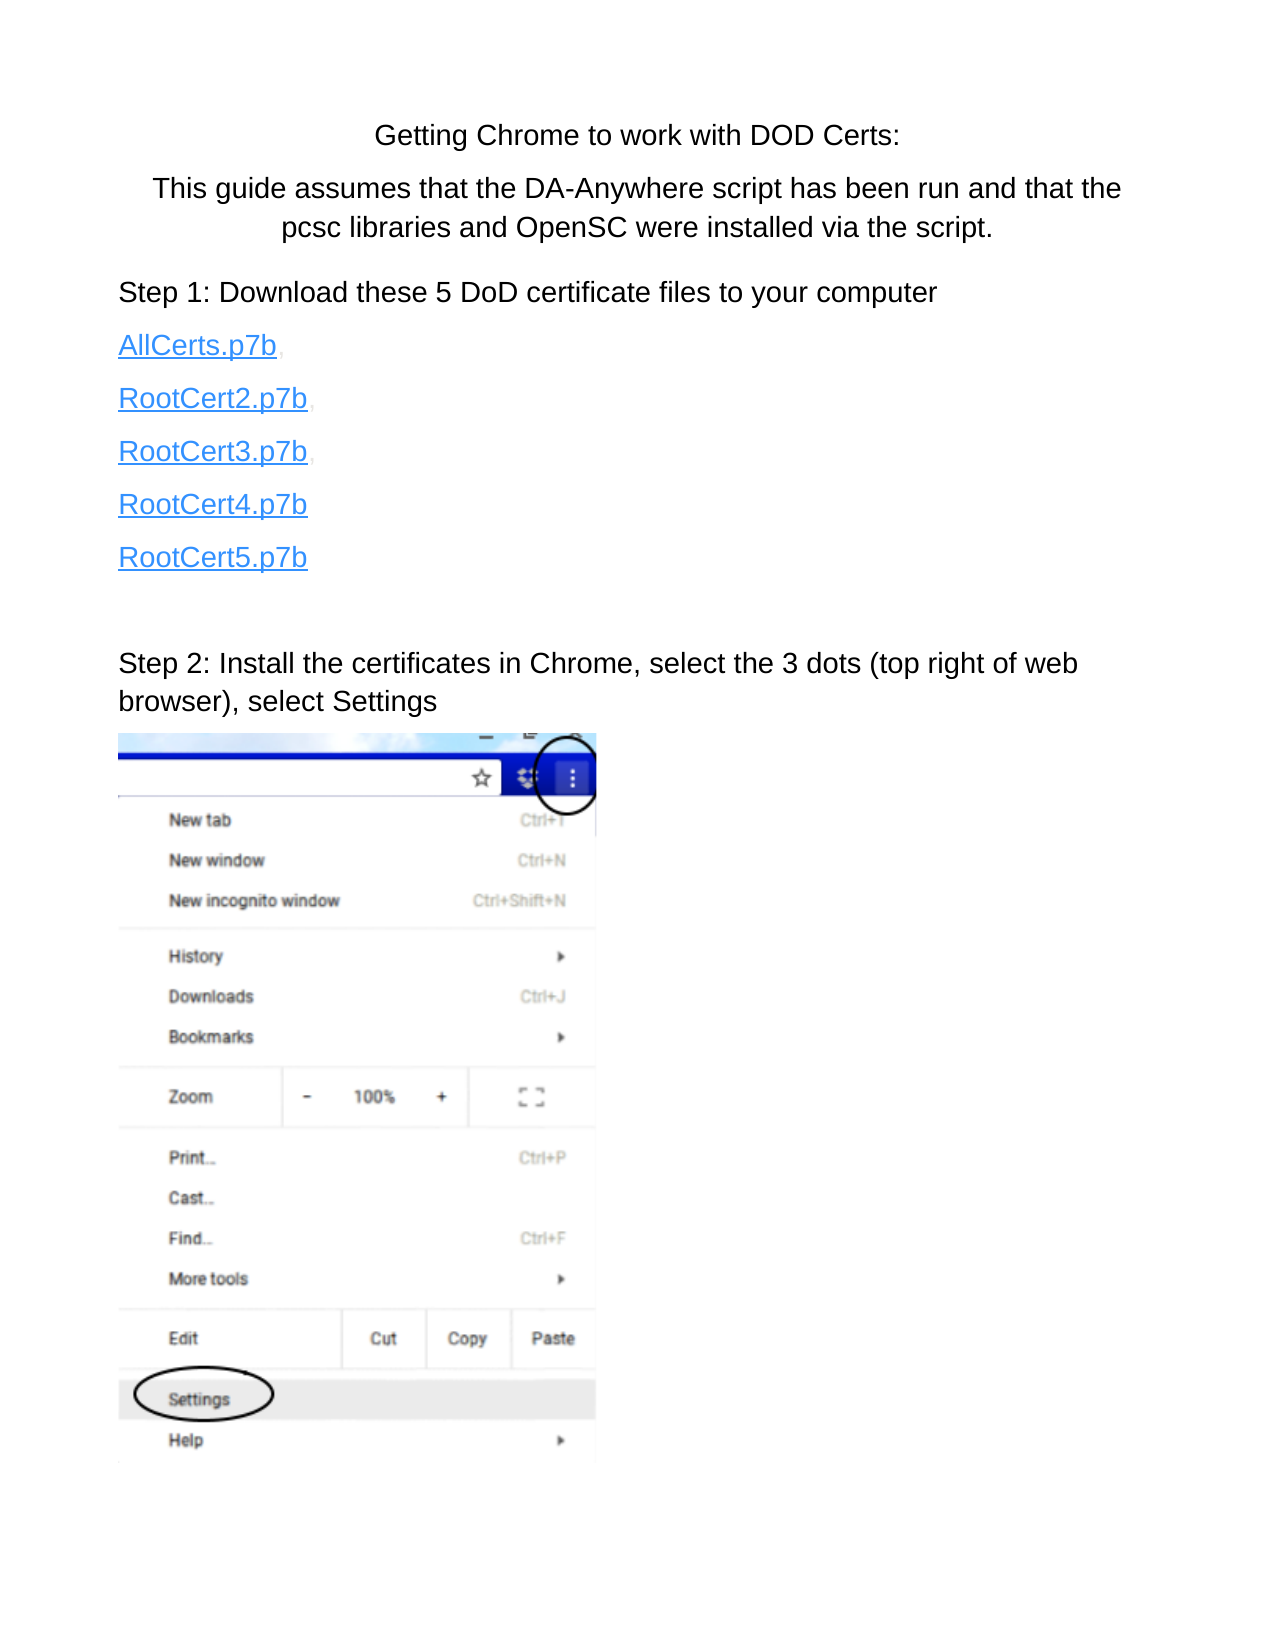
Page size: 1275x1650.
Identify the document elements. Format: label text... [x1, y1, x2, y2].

picture [118, 733, 597, 1463]
text Step 2: Install the certificates in Chrome, select the 3 dots (top right of web browser), select Settings [118, 643, 1157, 718]
text This guide assumes that the DA-Anywhere script has been run and that the pcsc libraries and OpenSC were installed via the script. [118, 171, 1157, 243]
text AllCerts.p7b, [118, 324, 1157, 361]
text RootCert5.p7b [118, 536, 1157, 574]
text RootCert3.p7b, [118, 430, 1157, 468]
text Step 1: Download these 5 DoD certificate files to your computer [118, 271, 1157, 308]
text RootCert4.p7b [118, 483, 1157, 521]
text RootCert2.p7b, [118, 377, 1157, 414]
text Getting Chrome to work with DOD Certs: [118, 118, 1157, 152]
